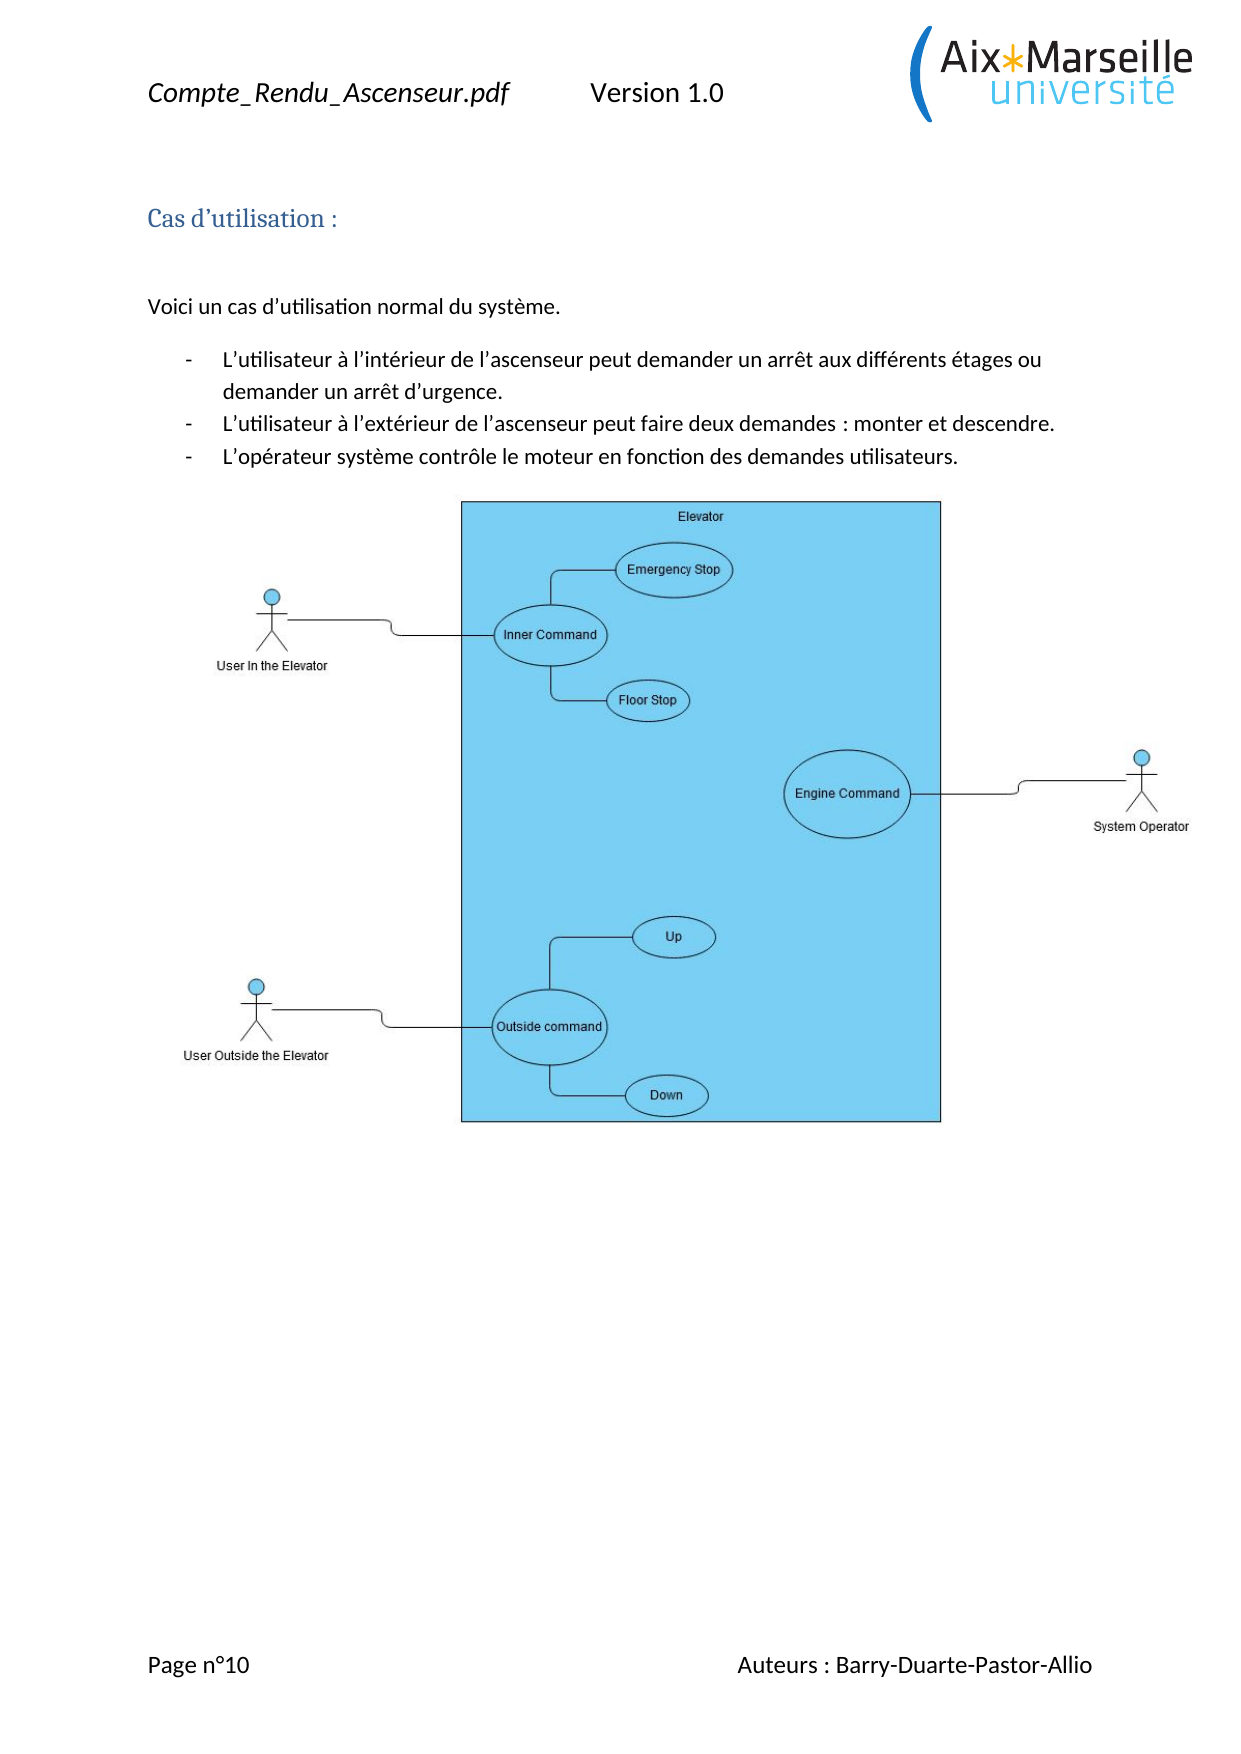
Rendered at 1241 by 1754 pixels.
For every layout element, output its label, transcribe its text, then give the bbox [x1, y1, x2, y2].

list L’utilisateur à l’intérieur de l’ascenseur peut demander un arrêt aux différents étages ou demander un arrêt d’urgence. [185, 345, 1093, 405]
list L’utilisateur à l’extérieur de l’ascenseur peut faire deux demandes : monter et descendre. [185, 409, 1093, 438]
subtitle Cas d’utilisation : [148, 203, 1093, 234]
list L’opérateur système contrôle le moteur en fonction des demandes utilisateurs. [185, 442, 1093, 470]
picture [147, 494, 1219, 1170]
text Voici un cas d’utilisation normal du système. [148, 292, 1093, 320]
